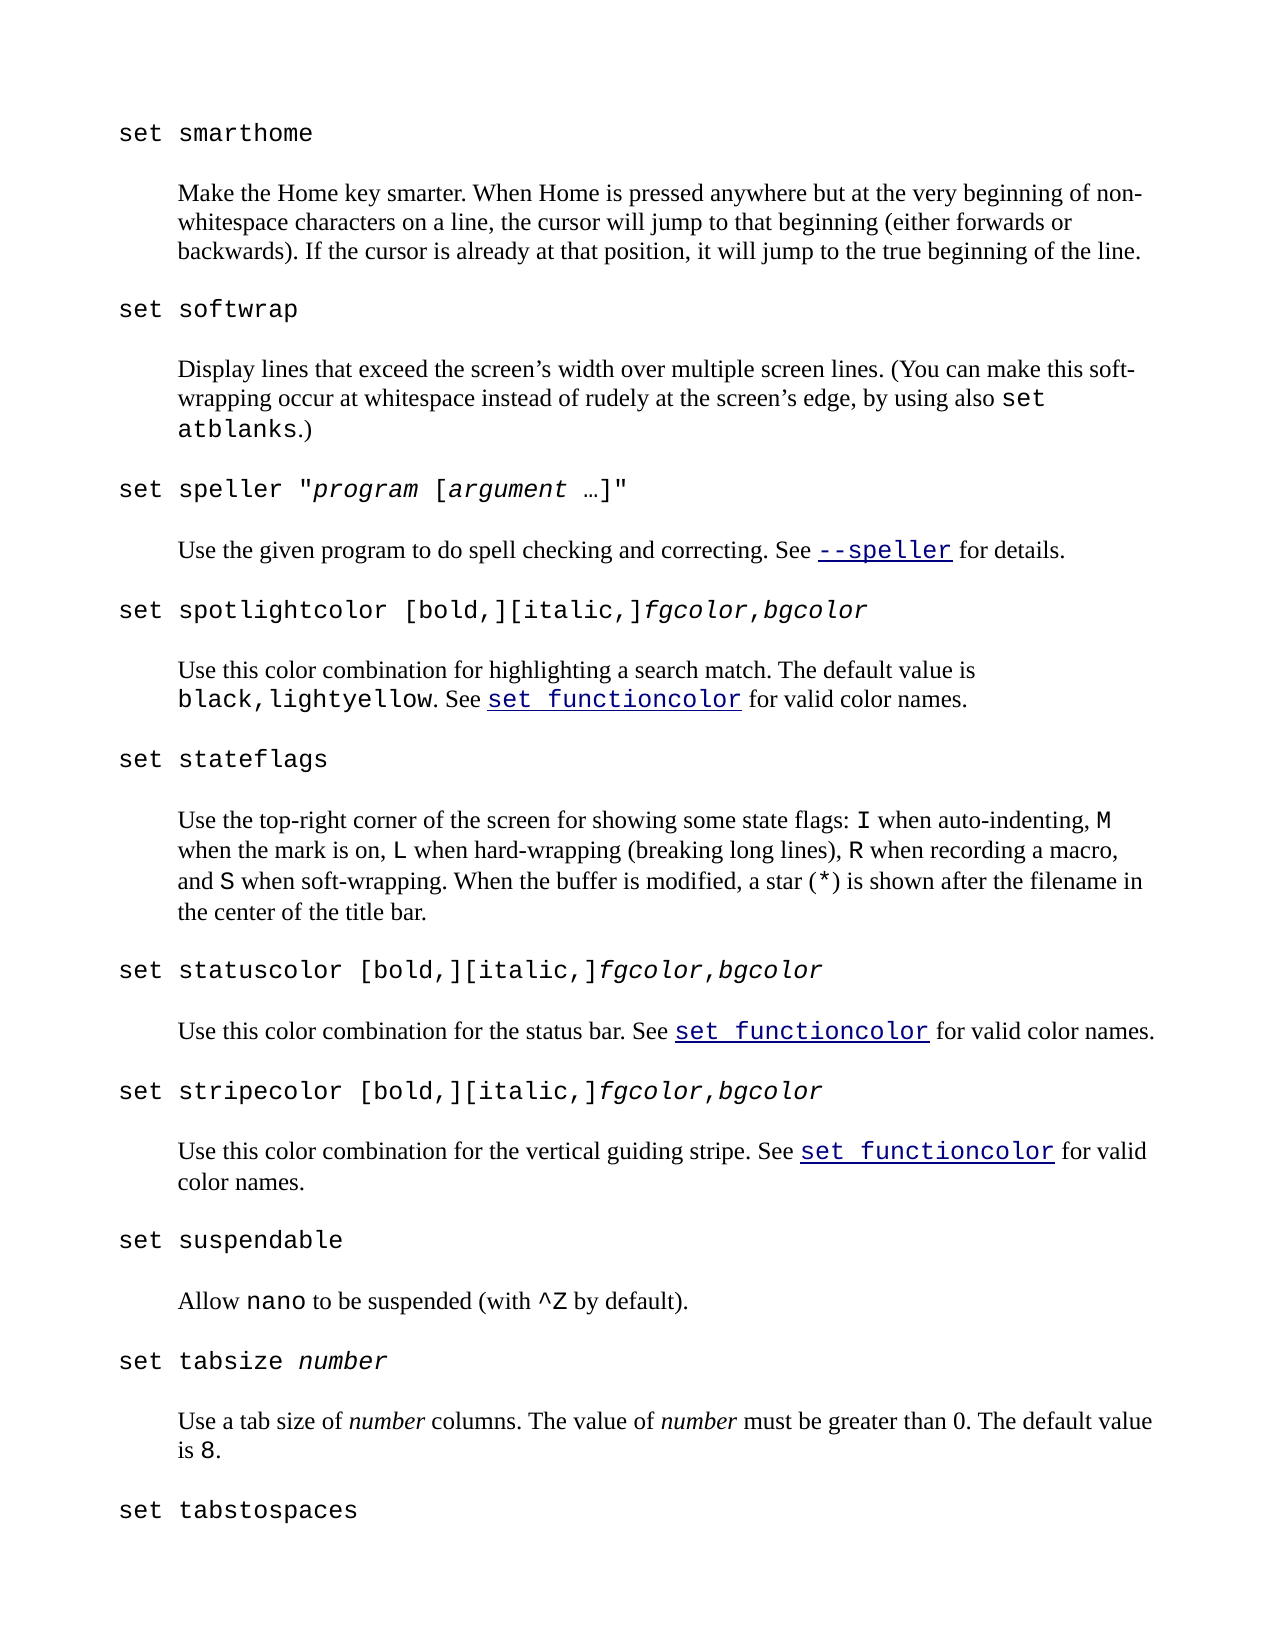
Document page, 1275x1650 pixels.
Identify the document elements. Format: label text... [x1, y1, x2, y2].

subtitle set spotlightcolor [bold,][italic,]fgcolor,bgcolor [118, 595, 1157, 626]
subtitle set smarthome [118, 118, 1157, 149]
list Use the top-right corner of the screen for showing some state flags: I when auto-indenting, M when the mark is on, L when hard-wrapping (breaking long lines), R when recording a macro, and S when soft-wrapping. When the buffer is modified, a star (*) is shown after the filename in the center of the title bar. [177, 805, 1157, 926]
subtitle set speller "program [argument …]" [118, 474, 1157, 505]
subtitle set softwrap [118, 294, 1157, 325]
subtitle set tabstospaces [118, 1495, 1157, 1526]
list Allow nano to be suspended (with ^Z by default). [177, 1286, 1157, 1317]
list Use the given program to do spell checking and correcting. See --speller for details. [177, 535, 1157, 566]
list Use this color combination for the status bar. See set functioncolor for valid color names. [177, 1016, 1157, 1047]
list Use a tab size of number columns. The value of number must be greater than 0. The default value is 8. [177, 1406, 1157, 1466]
list Use this color combination for highlighting a search match. The default value is black,lightyellow. See set functioncolor for valid color names. [177, 655, 1157, 715]
subtitle set statuscolor [bold,][italic,]fgcolor,bgcolor [118, 955, 1157, 986]
subtitle set suspendable [118, 1225, 1157, 1256]
list Make the Home key smarter. When Home is pressed anywhere but at the very beginning of non-whitespace characters on a line, the cursor will jump to that beginning (either forwards or backwards). If the cursor is already at that position, it will jump to the true beginning of the line. [177, 178, 1157, 265]
list Use this color combination for the vertical guiding stripe. See set functioncolor for valid color names. [177, 1136, 1157, 1196]
subtitle set tabsize number [118, 1346, 1157, 1377]
subtitle set stateflags [118, 744, 1157, 775]
list Display lines that exceed the screen’s width over multiple screen lines. (You can make this soft-wrapping occur at whitespace instead of rudely at the screen’s edge, by using also set atblanks.) [177, 354, 1157, 445]
subtitle set stripecolor [bold,][italic,]fgcolor,bgcolor [118, 1076, 1157, 1107]
